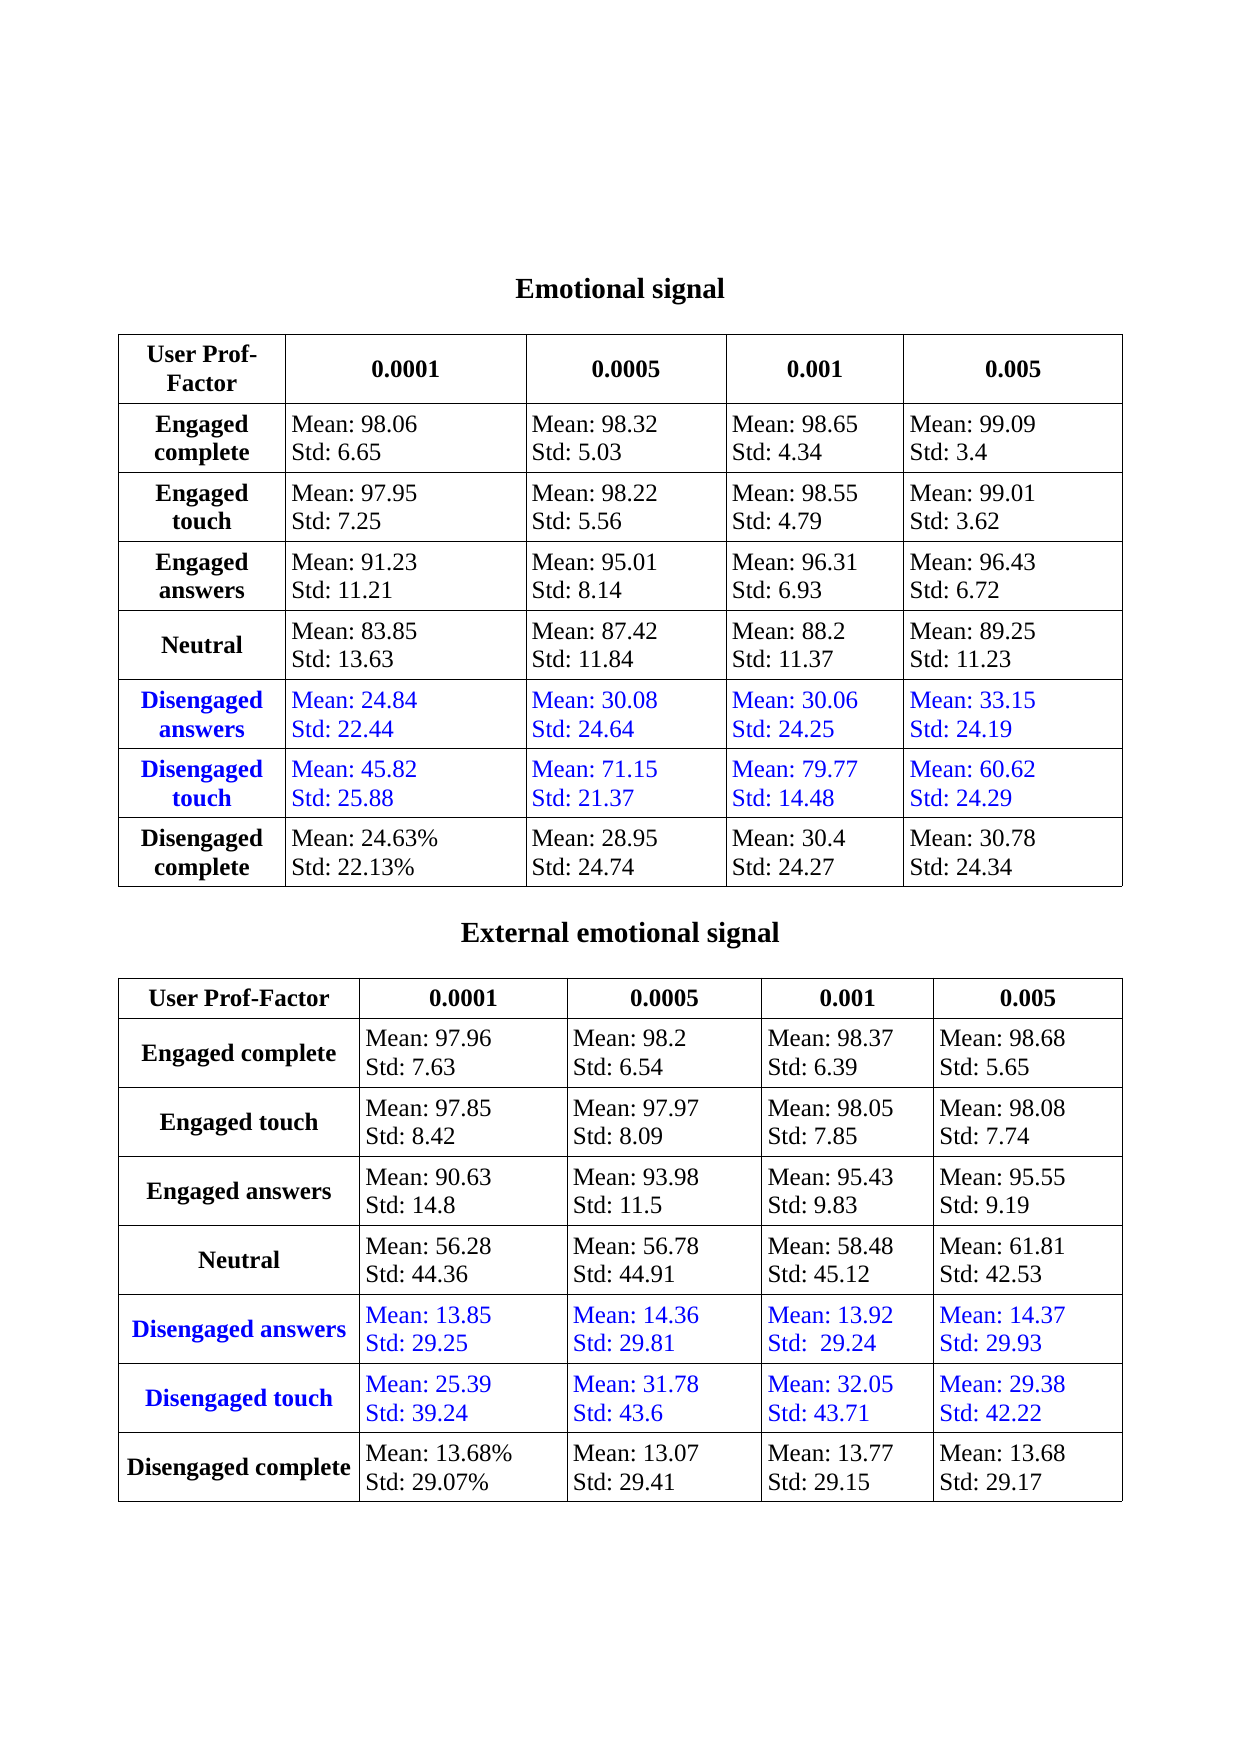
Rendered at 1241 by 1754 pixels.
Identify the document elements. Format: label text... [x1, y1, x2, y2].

table_cell Mean: 98.06 Std: 6.65 [286, 404, 526, 472]
table_cell Mean: 99.09 Std: 3.4 [904, 404, 1122, 472]
table_cell Mean: 95.55 Std: 9.19 [934, 1157, 1122, 1225]
table_cell Mean: 71.15 Std: 21.37 [527, 749, 726, 817]
table_cell Neutral [119, 1226, 359, 1294]
table_cell Mean: 31.78 Std: 43.6 [568, 1364, 761, 1432]
table_cell Mean: 32.05 Std: 43.71 [762, 1364, 933, 1432]
table_cell Mean: 99.01 Std: 3.62 [904, 473, 1122, 541]
table_cell Mean: 29.38 Std: 42.22 [934, 1364, 1122, 1432]
table_cell Mean: 90.63 Std: 14.8 [360, 1157, 567, 1225]
text External emotional signal [118, 915, 1122, 949]
table_cell Mean: 98.08 Std: 7.74 [934, 1088, 1122, 1156]
table_cell Mean: 30.4 Std: 24.27 [727, 818, 903, 886]
table_cell Mean: 13.07 Std: 29.41 [568, 1433, 761, 1501]
table_cell Mean: 98.65 Std: 4.34 [727, 404, 903, 472]
table_cell Disengaged complete [119, 818, 285, 886]
table_cell Engaged answers [119, 542, 285, 610]
table_header 0.005 [934, 979, 1122, 1018]
table_cell Mean: 56.28 Std: 44.36 [360, 1226, 567, 1294]
table_cell Mean: 96.43 Std: 6.72 [904, 542, 1122, 610]
table_cell Mean: 98.32 Std: 5.03 [527, 404, 726, 472]
table_cell Mean: 28.95 Std: 24.74 [527, 818, 726, 886]
table_cell Mean: 24.63% Std: 22.13% [286, 818, 526, 886]
table_cell Disengaged complete [119, 1433, 359, 1501]
table_cell Mean: 93.98 Std: 11.5 [568, 1157, 761, 1225]
table_cell Mean: 96.31 Std: 6.93 [727, 542, 903, 610]
table_cell Engaged touch [119, 473, 285, 541]
table_cell Mean: 95.43 Std: 9.83 [762, 1157, 933, 1225]
table_cell Mean: 13.68% Std: 29.07% [360, 1433, 567, 1501]
table_cell Mean: 13.68 Std: 29.17 [934, 1433, 1122, 1501]
table_header 0.0005 [527, 335, 726, 403]
table_cell Disengaged touch [119, 749, 285, 817]
table_cell Mean: 14.37 Std: 29.93 [934, 1295, 1122, 1363]
table_cell Mean: 24.84 Std: 22.44 [286, 680, 526, 748]
table_cell Mean: 98.22 Std: 5.56 [527, 473, 726, 541]
table_cell Mean: 98.68 Std: 5.65 [934, 1019, 1122, 1087]
table_cell Mean: 60.62 Std: 24.29 [904, 749, 1122, 817]
table_cell Mean: 61.81 Std: 42.53 [934, 1226, 1122, 1294]
table_header 0.001 [727, 335, 903, 403]
table_cell Mean: 83.85 Std: 13.63 [286, 611, 526, 679]
table_cell Mean: 79.77 Std: 14.48 [727, 749, 903, 817]
table_cell Disengaged answers [119, 1295, 359, 1363]
table_cell Mean: 98.05 Std: 7.85 [762, 1088, 933, 1156]
table_cell Mean: 30.08 Std: 24.64 [527, 680, 726, 748]
table_cell Mean: 98.55 Std: 4.79 [727, 473, 903, 541]
table_cell Engaged complete [119, 1019, 359, 1087]
table_cell Mean: 33.15 Std: 24.19 [904, 680, 1122, 748]
table_header 0.0005 [568, 979, 761, 1018]
table_cell Mean: 58.48 Std: 45.12 [762, 1226, 933, 1294]
table_cell Disengaged touch [119, 1364, 359, 1432]
table_header 0.0001 [360, 979, 567, 1018]
table_cell Engaged complete [119, 404, 285, 472]
table_cell Mean: 13.77 Std: 29.15 [762, 1433, 933, 1501]
table_cell Mean: 95.01 Std: 8.14 [527, 542, 726, 610]
table_cell Mean: 97.95 Std: 7.25 [286, 473, 526, 541]
table_cell Mean: 98.37 Std: 6.39 [762, 1019, 933, 1087]
table_cell Mean: 45.82 Std: 25.88 [286, 749, 526, 817]
table_cell Mean: 13.85 Std: 29.25 [360, 1295, 567, 1363]
table_cell Mean: 97.97 Std: 8.09 [568, 1088, 761, 1156]
table_cell Mean: 97.85 Std: 8.42 [360, 1088, 567, 1156]
table_header 0.0001 [286, 335, 526, 403]
table_cell Mean: 25.39 Std: 39.24 [360, 1364, 567, 1432]
table_cell Mean: 91.23 Std: 11.21 [286, 542, 526, 610]
table_cell Mean: 98.2 Std: 6.54 [568, 1019, 761, 1087]
table_cell Mean: 14.36 Std: 29.81 [568, 1295, 761, 1363]
table_header 0.005 [904, 335, 1122, 403]
table_cell Disengaged answers [119, 680, 285, 748]
table_cell Mean: 87.42 Std: 11.84 [527, 611, 726, 679]
table_cell Mean: 88.2 Std: 11.37 [727, 611, 903, 679]
table_cell Mean: 89.25 Std: 11.23 [904, 611, 1122, 679]
table_cell Engaged touch [119, 1088, 359, 1156]
table_cell Mean: 13.92 Std: 29.24 [762, 1295, 933, 1363]
table_cell Mean: 97.96 Std: 7.63 [360, 1019, 567, 1087]
text Emotional signal [118, 271, 1122, 305]
table_cell Mean: 30.78 Std: 24.34 [904, 818, 1122, 886]
table_header 0.001 [762, 979, 933, 1018]
table_cell Neutral [119, 611, 285, 679]
table_header User Prof-Factor [119, 979, 359, 1018]
table_header User Prof-Factor [119, 335, 285, 403]
table_cell Mean: 30.06 Std: 24.25 [727, 680, 903, 748]
table_cell Engaged answers [119, 1157, 359, 1225]
table_cell Mean: 56.78 Std: 44.91 [568, 1226, 761, 1294]
